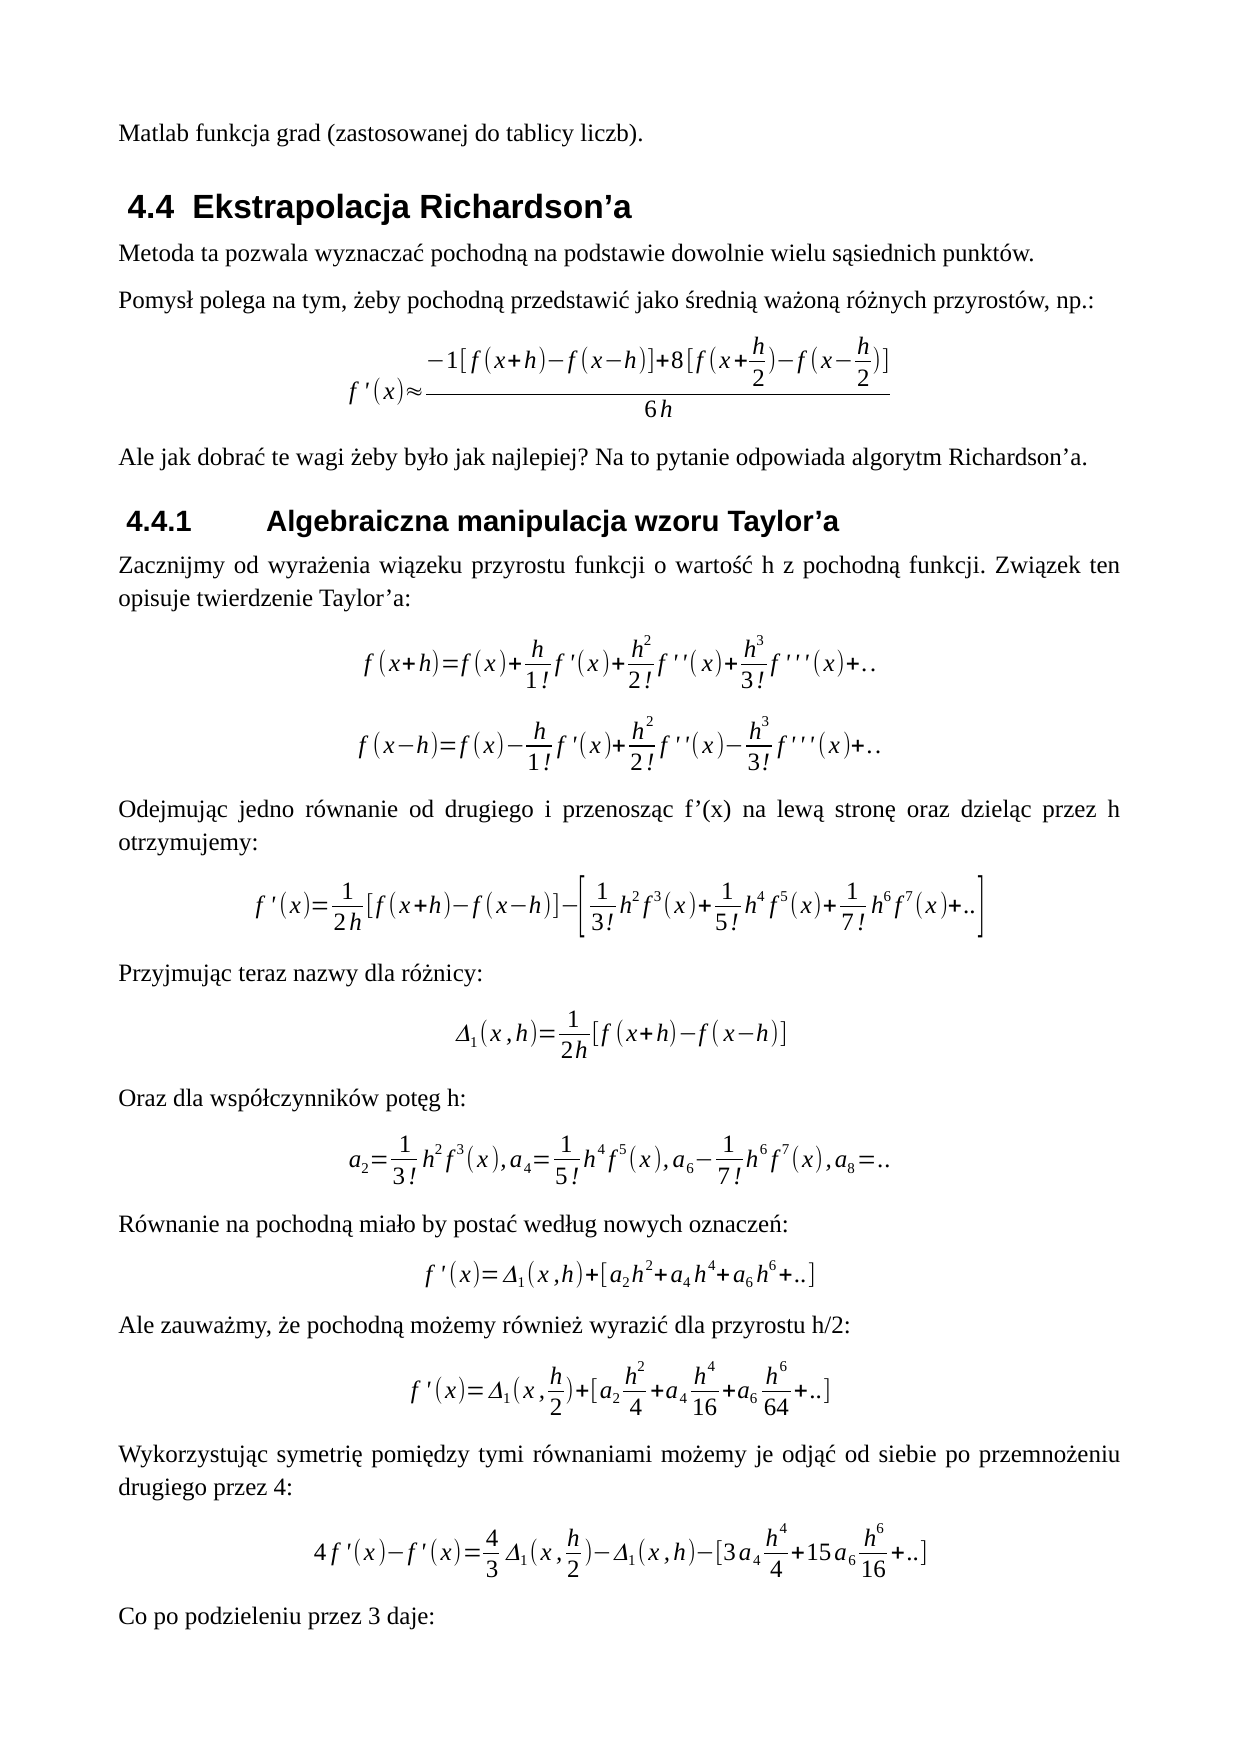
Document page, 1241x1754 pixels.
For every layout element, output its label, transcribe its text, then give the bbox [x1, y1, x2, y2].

text Matlab funkcja grad (zastosowanej do tablicy liczb). [118, 118, 1122, 147]
subtitle Ekstrapolacja Richardson’a [118, 187, 1122, 225]
text Pomysł polega na tym, żeby pochodną przedstawić jako średnią ważoną różnych przyrostów, np.: [118, 285, 1122, 314]
text Metoda ta pozwala wyznaczać pochodną na podstawie dowolnie wielu sąsiednich punktów. [118, 238, 1122, 266]
text Równanie na pochodną miało by postać według nowych oznaczeń: [118, 1209, 1122, 1237]
text Co po podzieleniu przez 3 daje: [118, 1601, 1122, 1630]
text Zacznijmy od wyrażenia wiązeku przyrostu funkcji o wartość h z pochodną funkcji. Związek ten opisuje twierdzenie Taylor’a: [118, 550, 1122, 612]
text Ale zauważmy, że pochodną możemy również wyrazić dla przyrostu h/2: [118, 1310, 1122, 1339]
text Odejmując jedno równanie od drugiego i przenosząc f’(x) na lewą stronę oraz dzieląc przez h otrzymujemy: [118, 794, 1122, 856]
text Ale jak dobrać te wagi żeby było jak najlepiej? Na to pytanie odpowiada algorytm Richardson’a. [118, 442, 1122, 471]
text Przyjmując teraz nazwy dla różnicy: [118, 958, 1122, 987]
text Wykorzystując symetrię pomiędzy tymi równaniami możemy je odjąć od siebie po przemnożeniu drugiego przez 4: [118, 1439, 1122, 1501]
text Oraz dla współczynników potęg h: [118, 1083, 1122, 1112]
subtitle Algebraiczna manipulacja wzoru Taylor’a [118, 504, 1122, 538]
